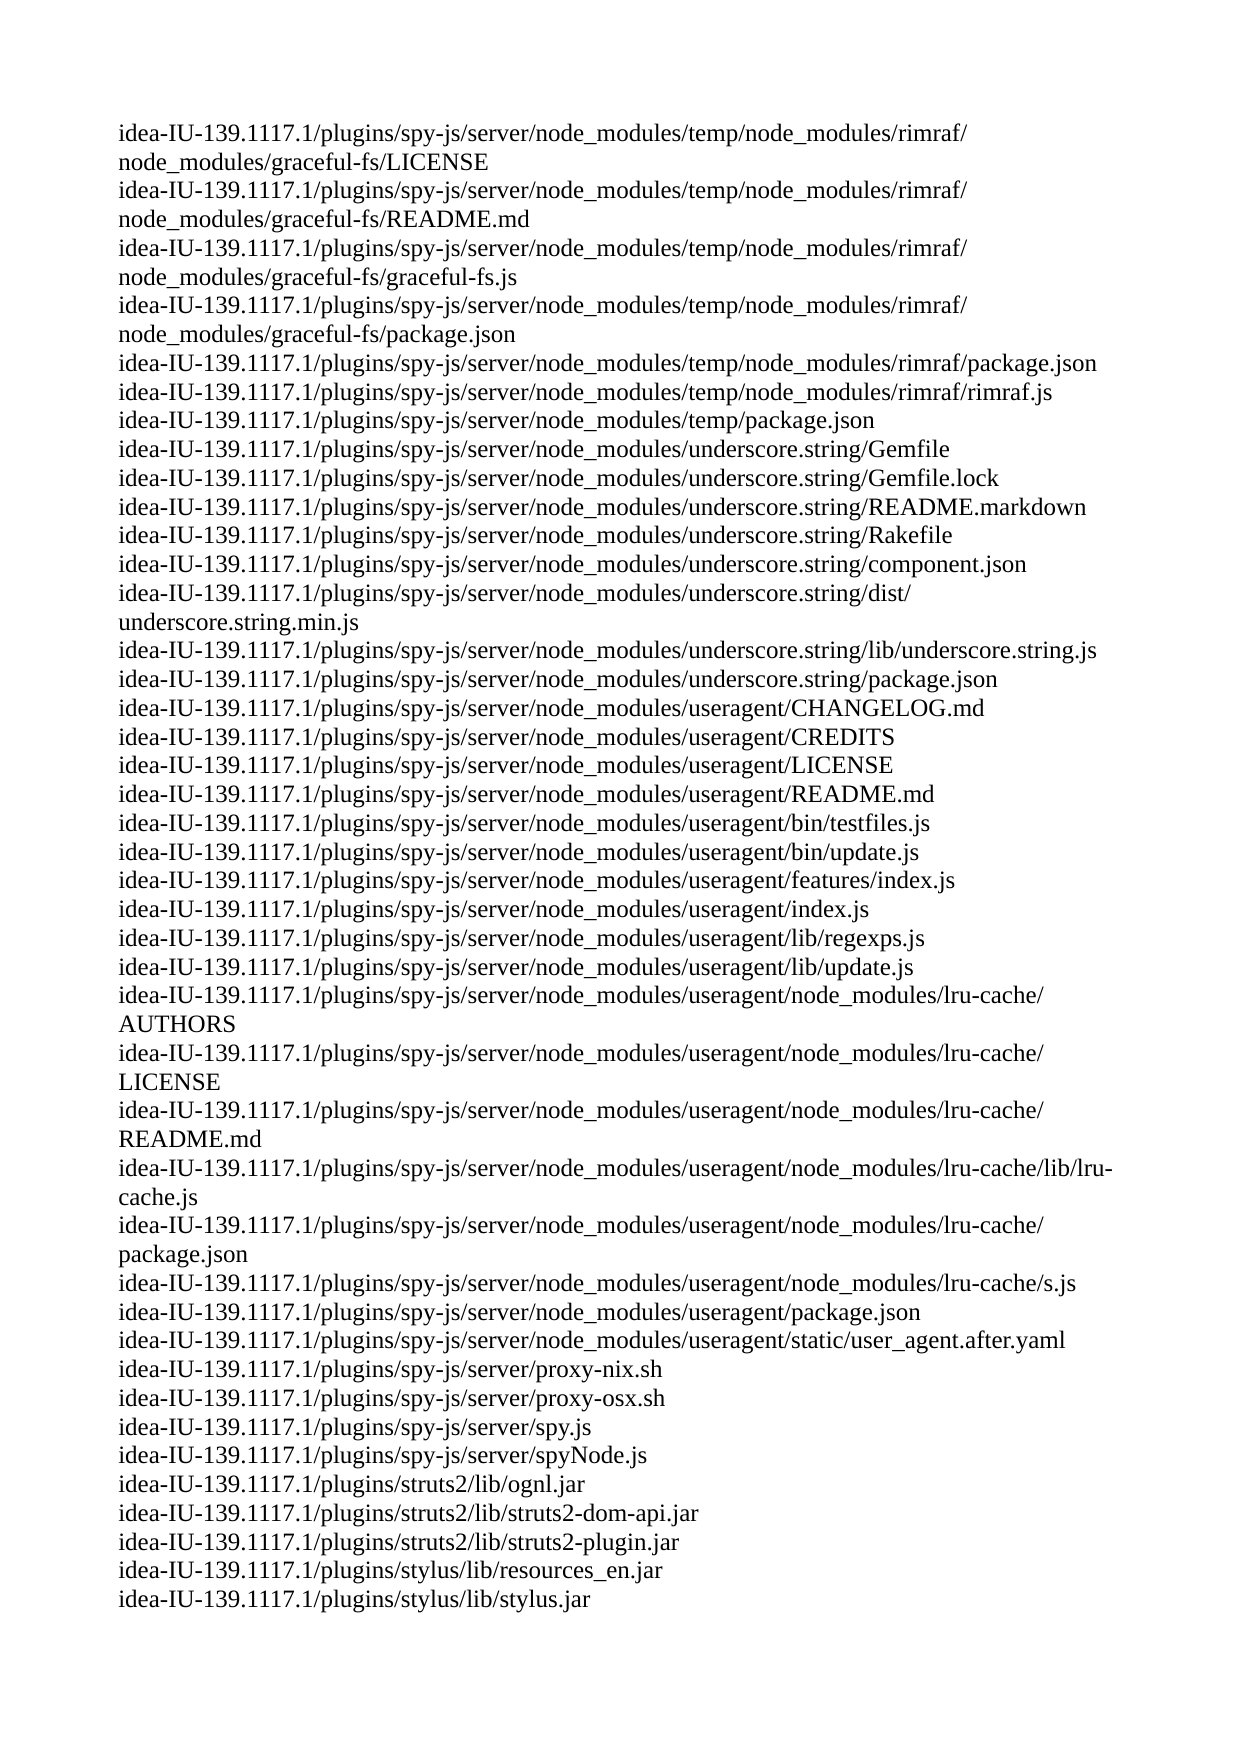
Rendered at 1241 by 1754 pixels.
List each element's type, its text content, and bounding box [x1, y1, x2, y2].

text idea-IU-139.1117.1/plugins/spy-js/server/node_modules/useragent/CHANGELOG.md [118, 693, 1122, 722]
text idea-IU-139.1117.1/plugins/struts2/lib/ognl.jar [118, 1469, 1122, 1498]
text idea-IU-139.1117.1/plugins/spy-js/server/node_modules/underscore.string/Rakefile [118, 521, 1122, 549]
text idea-IU-139.1117.1/plugins/spy-js/server/node_modules/useragent/lib/update.js [118, 952, 1122, 981]
text idea-IU-139.1117.1/plugins/spy-js/server/node_modules/underscore.string/package.json [118, 664, 1122, 693]
text idea-IU-139.1117.1/plugins/spy-js/server/node_modules/useragent/CREDITS [118, 722, 1122, 751]
text idea-IU-139.1117.1/plugins/spy-js/server/node_modules/temp/node_modules/rimraf/node_modules/graceful-fs/README.md [118, 176, 1122, 233]
text idea-IU-139.1117.1/plugins/spy-js/server/node_modules/useragent/bin/testfiles.js [118, 808, 1122, 837]
text idea-IU-139.1117.1/plugins/spy-js/server/node_modules/underscore.string/dist/underscore.string.min.js [118, 578, 1122, 636]
text idea-IU-139.1117.1/plugins/spy-js/server/node_modules/temp/node_modules/rimraf/package.json [118, 348, 1122, 377]
text idea-IU-139.1117.1/plugins/stylus/lib/resources_en.jar [118, 1556, 1122, 1584]
text idea-IU-139.1117.1/plugins/spy-js/server/node_modules/useragent/node_modules/lru-cache/package.json [118, 1211, 1122, 1268]
text idea-IU-139.1117.1/plugins/spy-js/server/node_modules/underscore.string/README.markdown [118, 492, 1122, 521]
text idea-IU-139.1117.1/plugins/spy-js/server/node_modules/underscore.string/Gemfile.lock [118, 463, 1122, 492]
text idea-IU-139.1117.1/plugins/spy-js/server/node_modules/useragent/LICENSE [118, 751, 1122, 779]
text idea-IU-139.1117.1/plugins/spy-js/server/node_modules/useragent/README.md [118, 779, 1122, 808]
text idea-IU-139.1117.1/plugins/spy-js/server/node_modules/useragent/node_modules/lru-cache/LICENSE [118, 1038, 1122, 1096]
text idea-IU-139.1117.1/plugins/spy-js/server/node_modules/underscore.string/lib/underscore.string.js [118, 636, 1122, 664]
text idea-IU-139.1117.1/plugins/spy-js/server/node_modules/useragent/static/user_agent.after.yaml [118, 1326, 1122, 1354]
text idea-IU-139.1117.1/plugins/spy-js/server/node_modules/useragent/node_modules/lru-cache/s.js [118, 1268, 1122, 1297]
text idea-IU-139.1117.1/plugins/spy-js/server/node_modules/temp/node_modules/rimraf/node_modules/graceful-fs/package.json [118, 291, 1122, 348]
text idea-IU-139.1117.1/plugins/spy-js/server/node_modules/temp/node_modules/rimraf/rimraf.js [118, 377, 1122, 406]
text idea-IU-139.1117.1/plugins/spy-js/server/node_modules/useragent/package.json [118, 1297, 1122, 1326]
text idea-IU-139.1117.1/plugins/spy-js/server/spy.js [118, 1412, 1122, 1441]
text idea-IU-139.1117.1/plugins/spy-js/server/node_modules/temp/package.json [118, 406, 1122, 434]
text idea-IU-139.1117.1/plugins/stylus/lib/stylus.jar [118, 1584, 1122, 1613]
text idea-IU-139.1117.1/plugins/spy-js/server/node_modules/useragent/node_modules/lru-cache/AUTHORS [118, 981, 1122, 1038]
text idea-IU-139.1117.1/plugins/spy-js/server/proxy-osx.sh [118, 1383, 1122, 1412]
text idea-IU-139.1117.1/plugins/spy-js/server/node_modules/underscore.string/component.json [118, 549, 1122, 578]
text idea-IU-139.1117.1/plugins/spy-js/server/node_modules/useragent/node_modules/lru-cache/lib/lru-cache.js [118, 1153, 1122, 1211]
text idea-IU-139.1117.1/plugins/spy-js/server/node_modules/underscore.string/Gemfile [118, 434, 1122, 463]
text idea-IU-139.1117.1/plugins/struts2/lib/struts2-plugin.jar [118, 1527, 1122, 1556]
text idea-IU-139.1117.1/plugins/spy-js/server/node_modules/temp/node_modules/rimraf/node_modules/graceful-fs/graceful-fs.js [118, 233, 1122, 291]
text idea-IU-139.1117.1/plugins/struts2/lib/struts2-dom-api.jar [118, 1498, 1122, 1527]
text idea-IU-139.1117.1/plugins/spy-js/server/node_modules/useragent/bin/update.js [118, 837, 1122, 866]
text idea-IU-139.1117.1/plugins/spy-js/server/spyNode.js [118, 1441, 1122, 1469]
text idea-IU-139.1117.1/plugins/spy-js/server/node_modules/temp/node_modules/rimraf/node_modules/graceful-fs/LICENSE [118, 118, 1122, 176]
text idea-IU-139.1117.1/plugins/spy-js/server/node_modules/useragent/node_modules/lru-cache/README.md [118, 1096, 1122, 1153]
text idea-IU-139.1117.1/plugins/spy-js/server/node_modules/useragent/index.js [118, 894, 1122, 923]
text idea-IU-139.1117.1/plugins/spy-js/server/node_modules/useragent/lib/regexps.js [118, 923, 1122, 952]
text idea-IU-139.1117.1/plugins/spy-js/server/proxy-nix.sh [118, 1354, 1122, 1383]
text idea-IU-139.1117.1/plugins/spy-js/server/node_modules/useragent/features/index.js [118, 866, 1122, 894]
